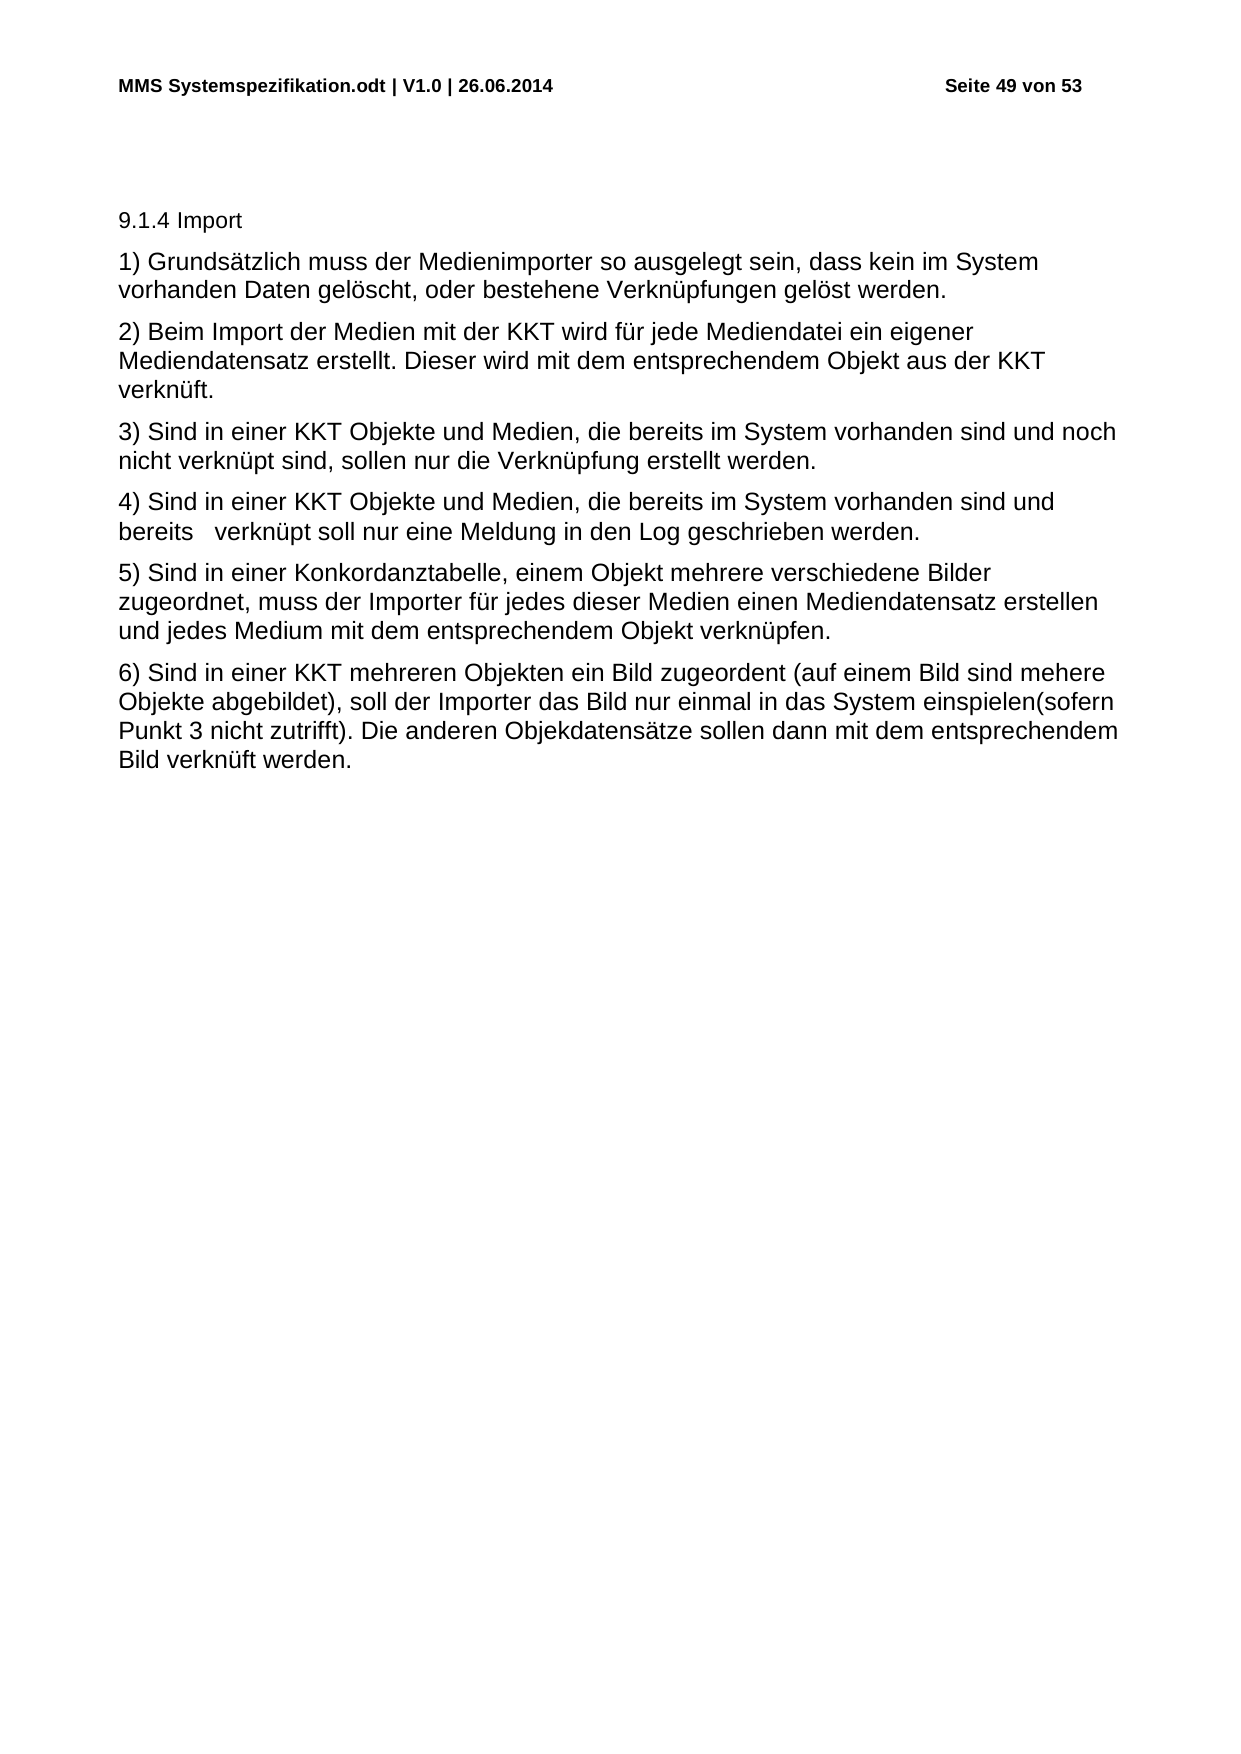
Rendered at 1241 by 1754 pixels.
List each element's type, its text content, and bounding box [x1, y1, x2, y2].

text 1) Grundsätzlich muss der Medienimporter so ausgelegt sein, dass kein im System vorhanden Daten gelöscht, oder bestehene Verknüpfungen gelöst werden. [118, 246, 1122, 304]
text 6) Sind in einer KKT mehreren Objekten ein Bild zugeordent (auf einem Bild sind mehere Objekte abgebildet), soll der Importer das Bild nur einmal in das System einspielen(sofern Punkt 3 nicht zutrifft). Die anderen Objekdatensätze sollen dann mit dem entsprechendem Bild verknüft werden. [118, 658, 1122, 774]
text 3) Sind in einer KKT Objekte und Medien, die bereits im System vorhanden sind und noch nicht verknüpt sind, sollen nur die Verknüpfung erstellt werden. [118, 417, 1122, 475]
subtitle Import [0, 207, 1122, 234]
text 4) Sind in einer KKT Objekte und Medien, die bereits im System vorhanden sind und bereits verknüpt soll nur eine Meldung in den Log geschrieben werden. [118, 487, 1122, 545]
text 5) Sind in einer Konkordanztabelle, einem Objekt mehrere verschiedene Bilder zugeordnet, muss der Importer für jedes dieser Medien einen Mediendatensatz erstellen und jedes Medium mit dem entsprechendem Objekt verknüpfen. [118, 558, 1122, 645]
text 2) Beim Import der Medien mit der KKT wird für jede Mediendatei ein eigener Mediendatensatz erstellt. Dieser wird mit dem entsprechendem Objekt aus der KKT verknüft. [118, 317, 1122, 404]
